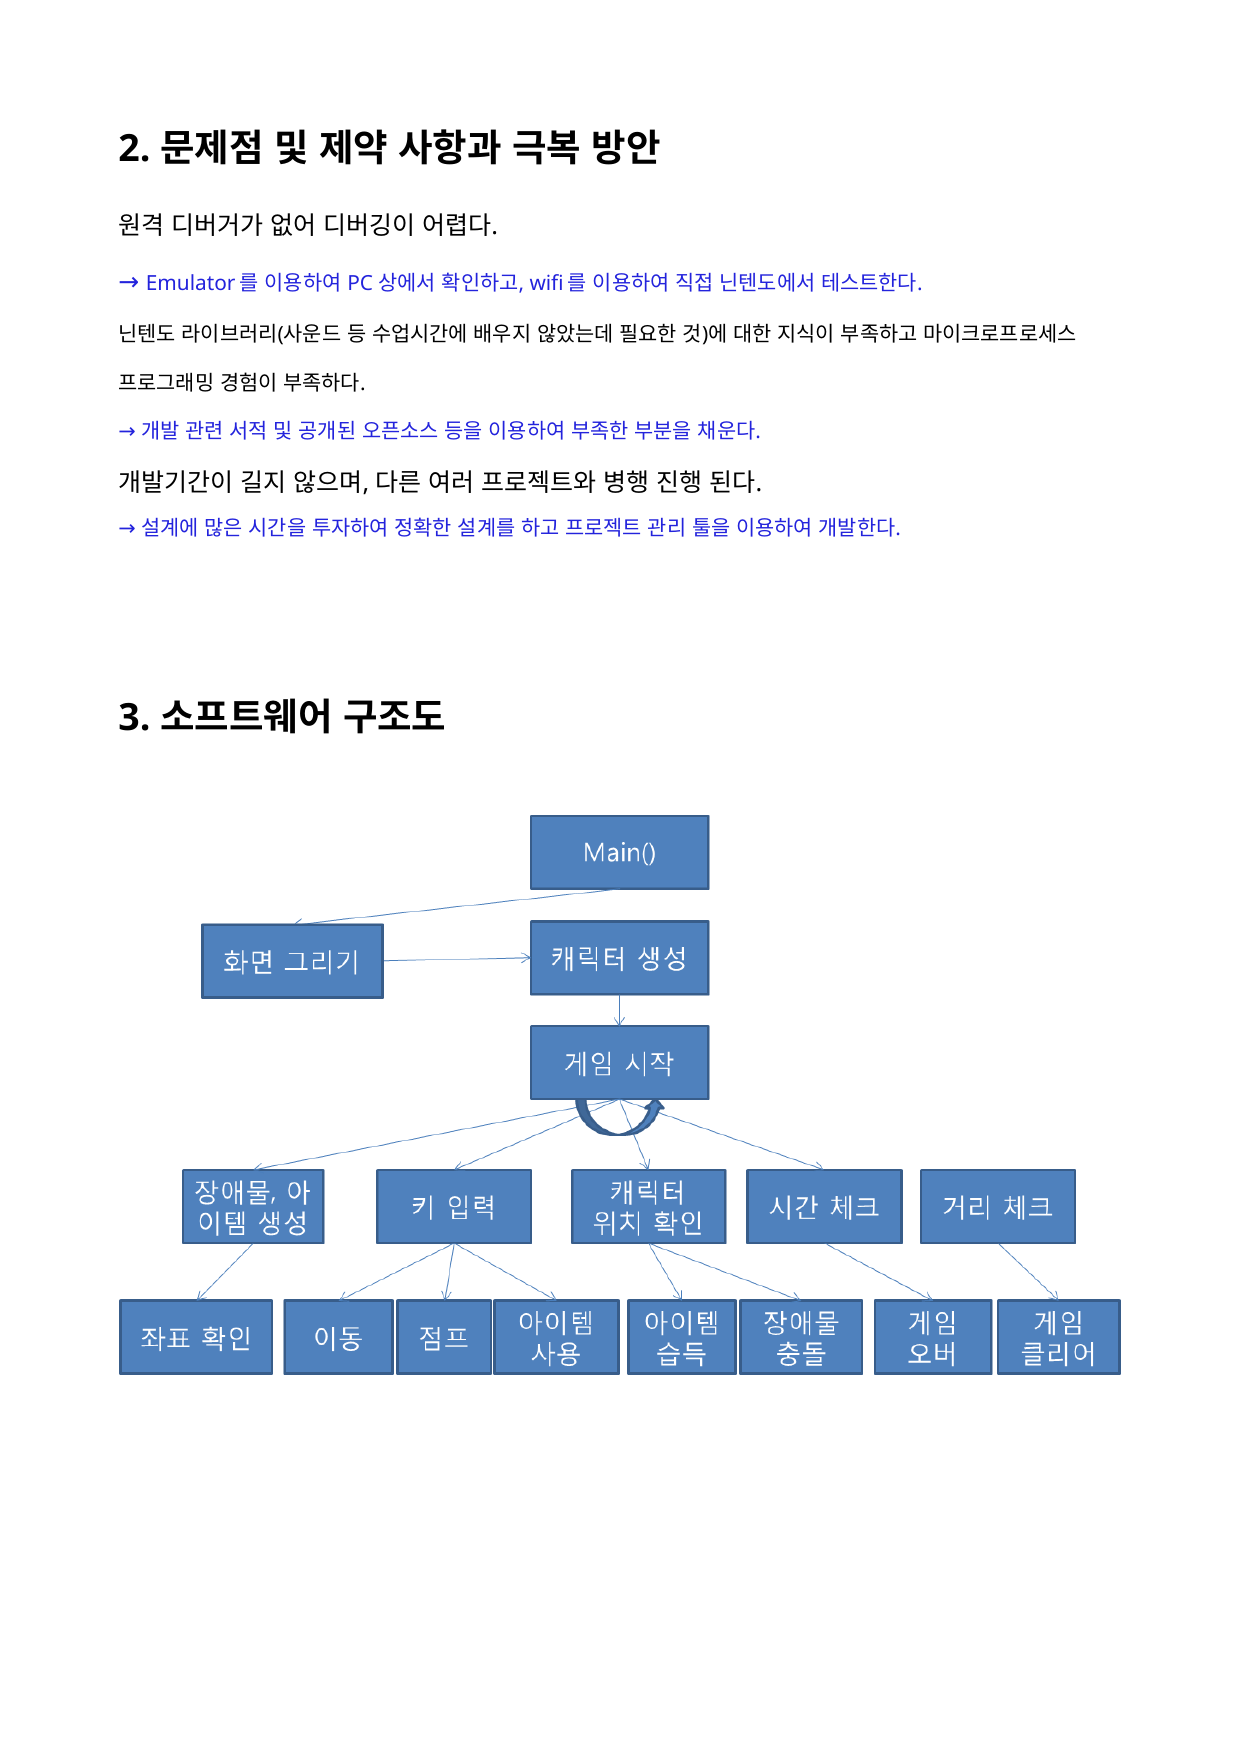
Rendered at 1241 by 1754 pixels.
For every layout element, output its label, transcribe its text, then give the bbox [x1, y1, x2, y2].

text 2. 문제점 및 제약 사항과 극복 방안 [118, 118, 1122, 173]
text 닌텐도 라이브러리(사운드 등 수업시간에 배우지 않았는데 필요한 것)에 대한 지식이 부족하고 마이크로프로세스 프로그래밍 경험이 부족하다. [118, 318, 1122, 396]
text → 개발 관련 서적 및 공개된 오픈소스 등을 이용하여 부족한 부분을 채운다. [118, 414, 1122, 445]
text 3. 소프트웨어 구조도 [118, 687, 1122, 742]
text 원격 디버거가 없어 디버깅이 어렵다. [118, 205, 1122, 241]
text 개발기간이 길지 않으며, 다른 여러 프로젝트와 병행 진행 된다. [118, 463, 1122, 499]
text → 설계에 많은 시간을 투자하여 정확한 설계를 하고 프로젝트 관리 툴을 이용하여 개발한다. [118, 512, 1122, 542]
text → Emulator를 이용하여 PC 상에서 확인하고, wifi를 이용하여 직접 닌텐도에서 테스트한다. [118, 263, 1122, 297]
